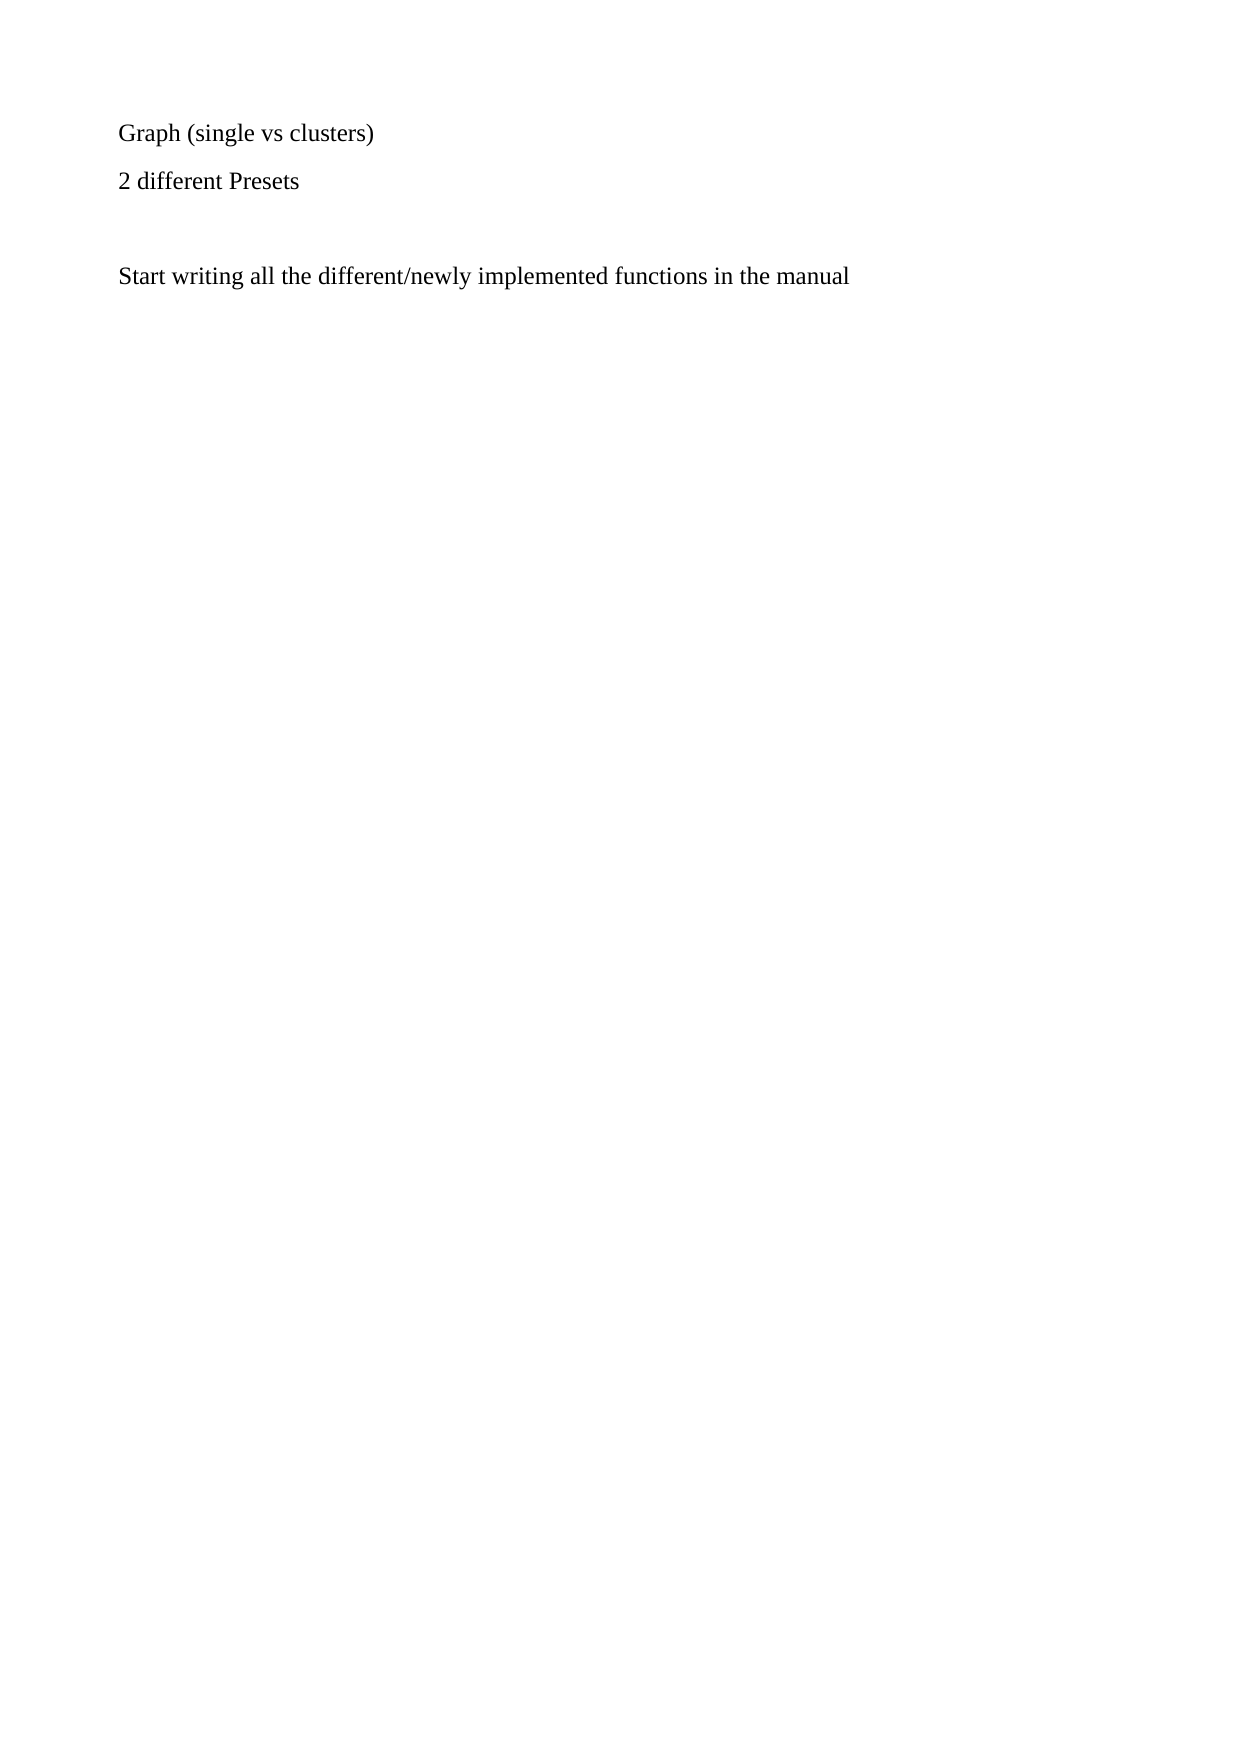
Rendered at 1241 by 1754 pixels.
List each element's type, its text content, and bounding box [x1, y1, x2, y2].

text Graph (single vs clusters) [118, 118, 1122, 147]
text 2 different Presets [118, 166, 1122, 194]
text Start writing all the different/newly implemented functions in the manual [118, 261, 1122, 290]
